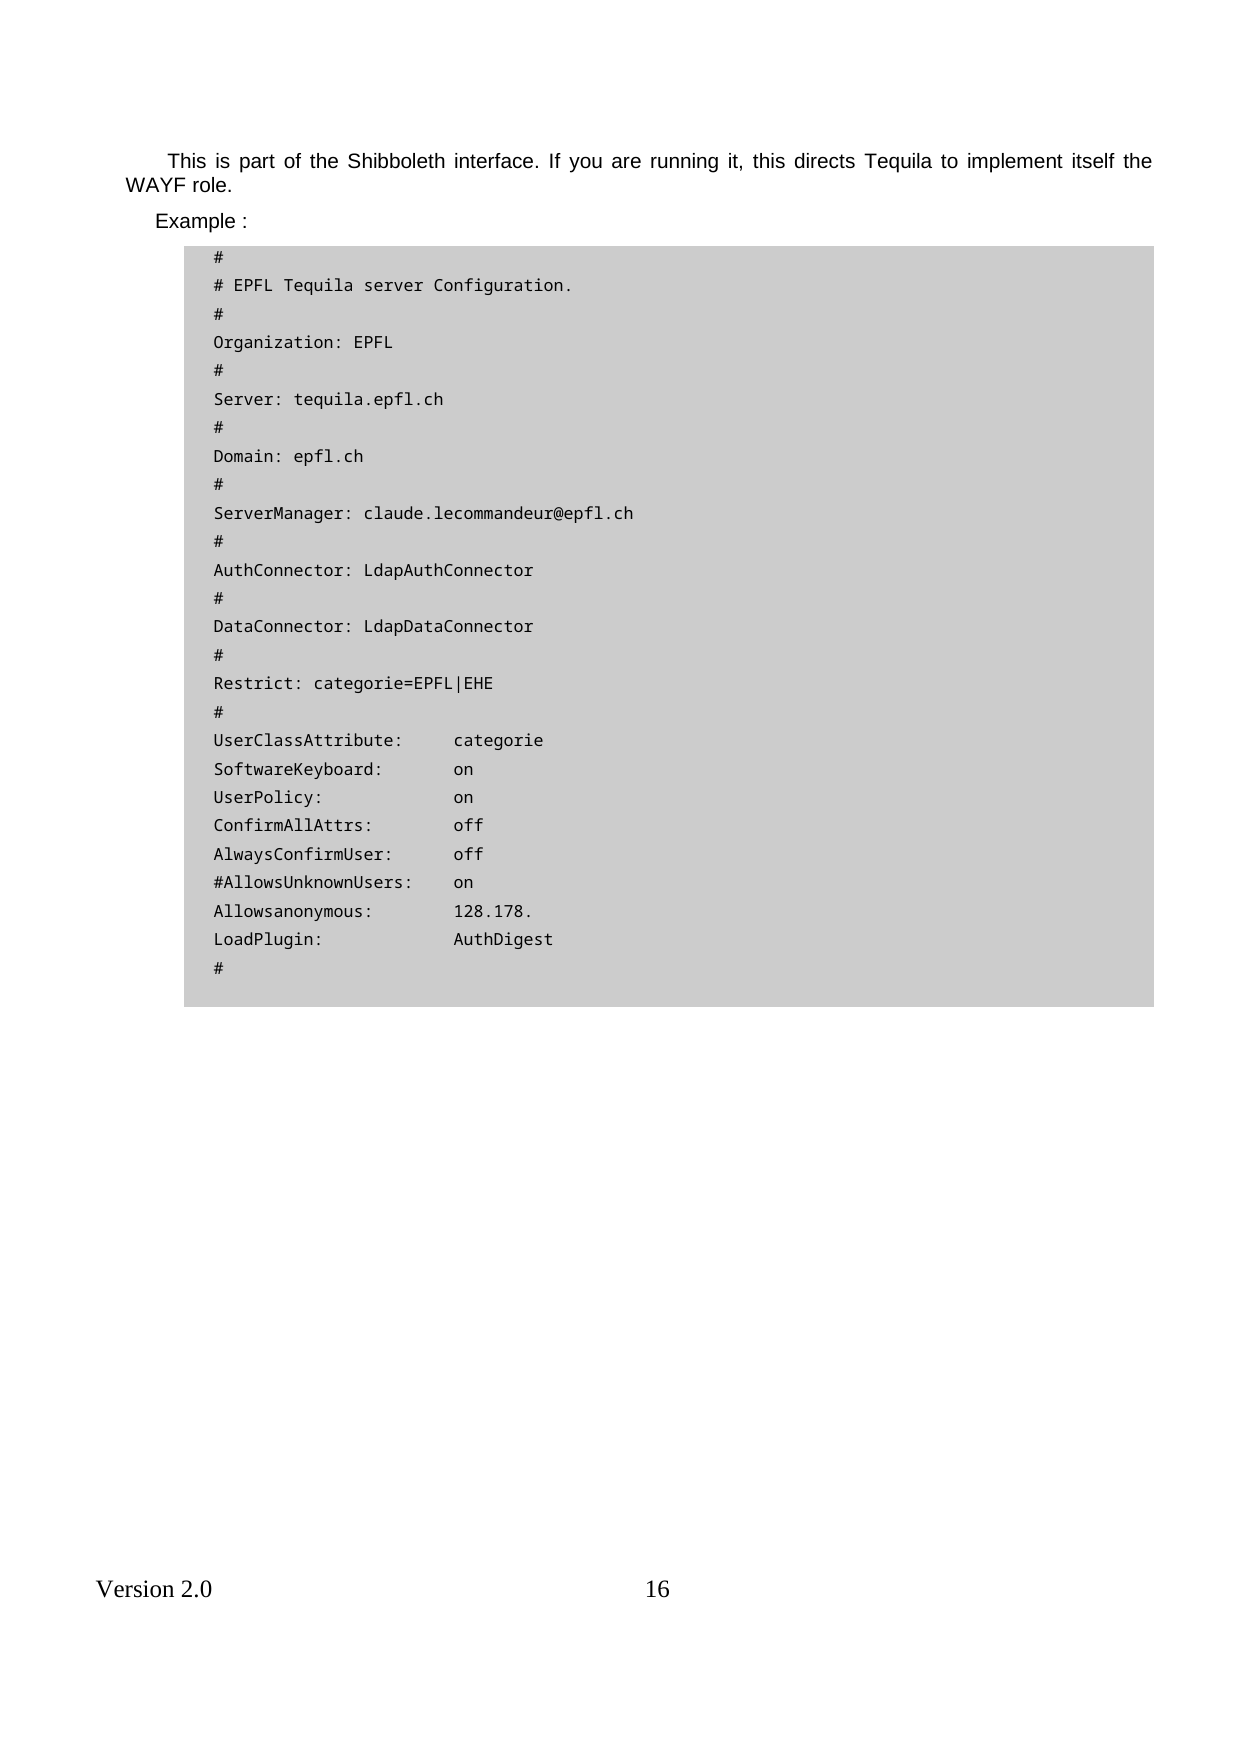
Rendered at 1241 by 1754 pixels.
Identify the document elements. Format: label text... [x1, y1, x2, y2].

list # [184, 302, 1154, 325]
list UserPolicy: on [184, 786, 1154, 808]
list Server: tequila.epfl.ch [184, 388, 1154, 410]
text This is part of the Shibboleth interface. If you are running it, this directs Tequila to implement itself the WAYF role. [125, 150, 1154, 197]
list # [184, 644, 1154, 666]
list Allowsanonymous: 128.178. [184, 900, 1154, 922]
list # [184, 359, 1154, 382]
list Restrict: categorie=EPFL|EHE [184, 672, 1154, 695]
list Domain: epfl.ch [184, 445, 1154, 467]
list ServerManager: claude.lecommandeur@epfl.ch [184, 502, 1154, 524]
list Organization: EPFL [184, 331, 1154, 353]
list Example : [125, 209, 1154, 233]
list # [184, 473, 1154, 496]
list # [184, 587, 1154, 609]
list #AllowsUnknownUsers: on [184, 871, 1154, 894]
list # EPFL Tequila server Configuration. [184, 274, 1154, 297]
list ConfirmAllAttrs: off [184, 814, 1154, 837]
list LoadPlugin: AuthDigest [184, 928, 1154, 951]
list AlwaysConfirmUser: off [184, 843, 1154, 865]
list # [184, 530, 1154, 552]
list # [184, 957, 1154, 979]
list AuthConnector: LdapAuthConnector [184, 558, 1154, 581]
list # [184, 701, 1154, 723]
list # [184, 416, 1154, 439]
list # [184, 246, 1154, 268]
list UserClassAttribute: categorie [184, 729, 1154, 752]
list SoftwareKeyboard: on [184, 757, 1154, 780]
list DataConnector: LdapDataConnector [184, 615, 1154, 638]
